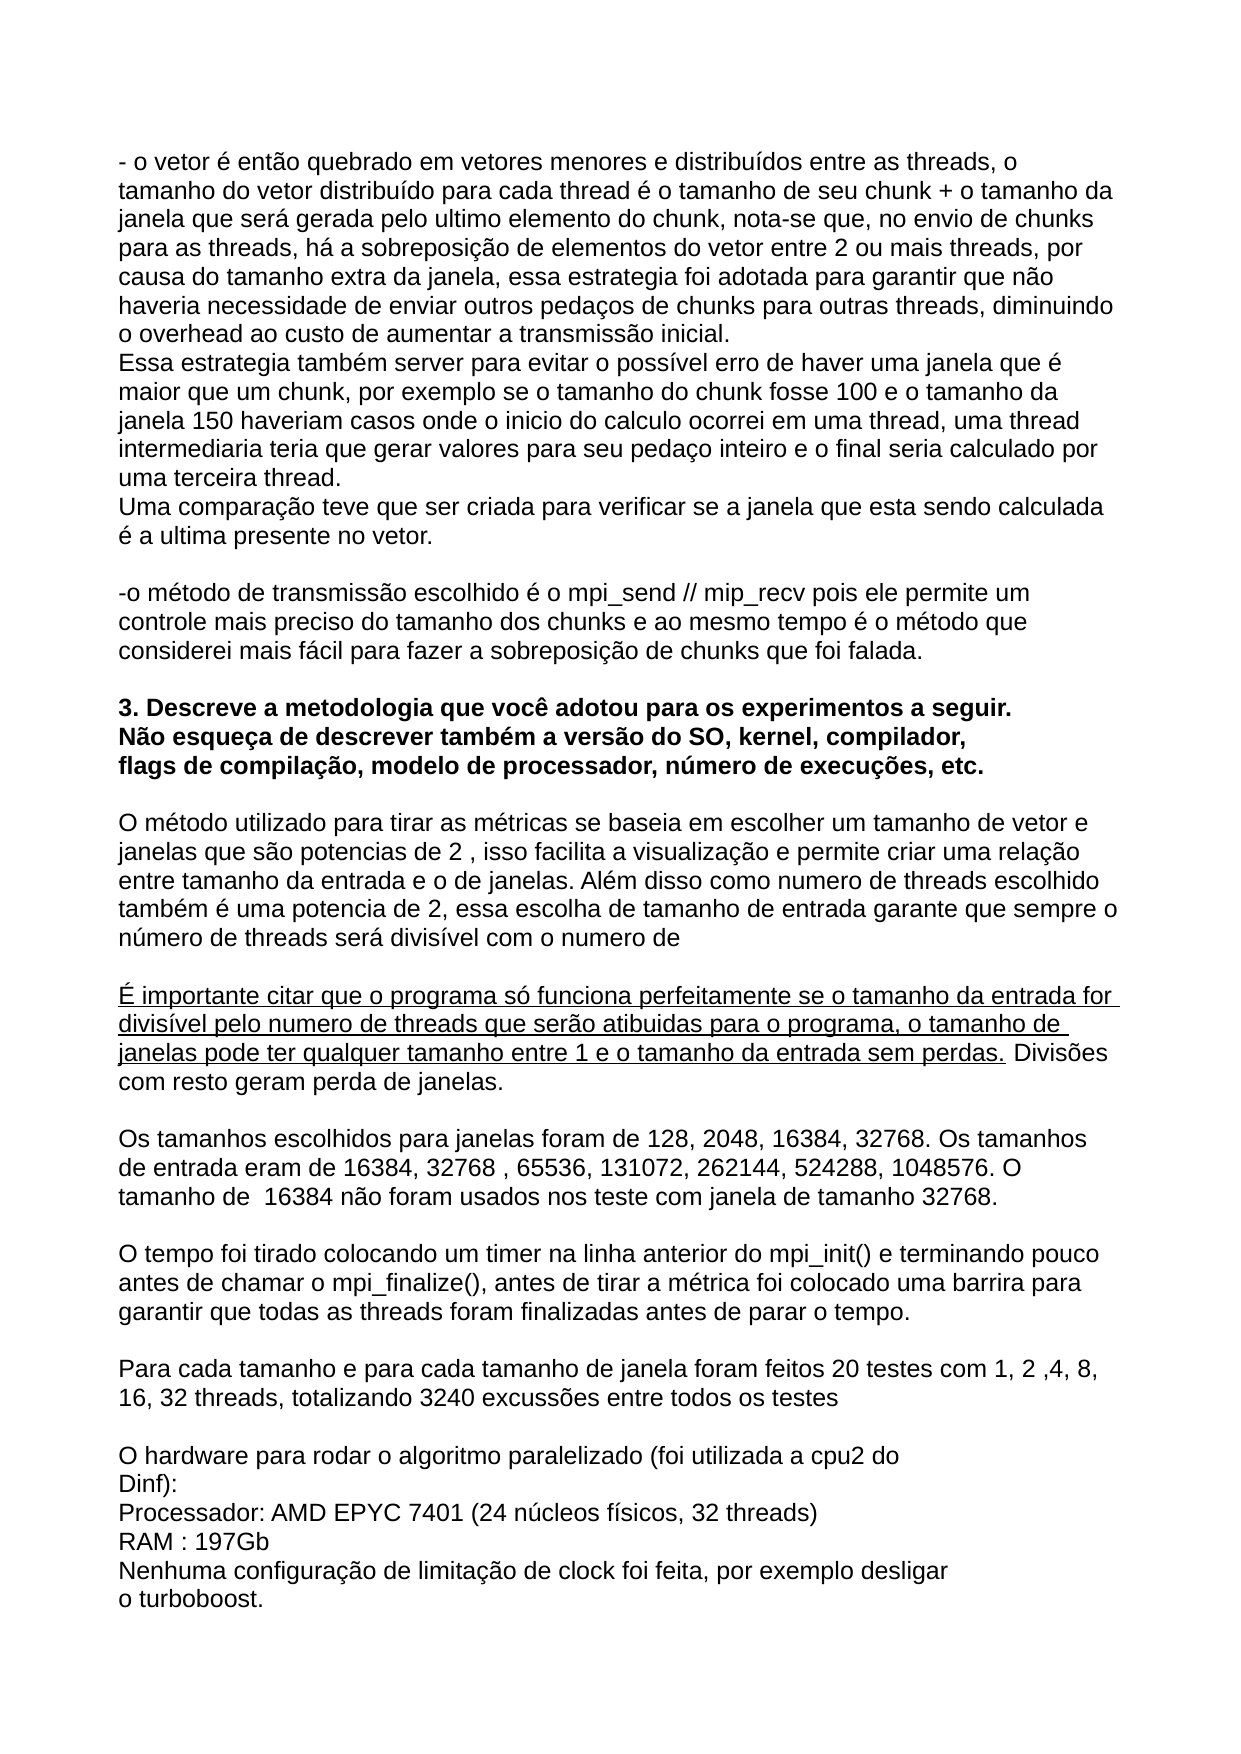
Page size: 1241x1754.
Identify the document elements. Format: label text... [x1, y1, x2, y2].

text Processador: AMD EPYC 7401 (24 núcleos físicos, 32 threads) [118, 1498, 1122, 1527]
text o turboboost. [118, 1584, 1122, 1613]
text Uma comparação teve que ser criada para verificar se a janela que esta sendo calculada é a ultima presente no vetor. [118, 492, 1122, 549]
text É importante citar que o programa só funciona perfeitamente se o tamanho da entrada for divisível pelo numero de threads que serão atibuidas para o programa, o tamanho de janelas pode ter qualquer tamanho entre 1 e o tamanho da entrada sem perdas. Divisões com resto geram perda de janelas. [118, 981, 1122, 1096]
text 3. Descreve a metodologia que você adotou para os experimentos a seguir. [118, 693, 1122, 722]
text Essa estrategia também server para evitar o possível erro de haver uma janela que é maior que um chunk, por exemplo se o tamanho do chunk fosse 100 e o tamanho da janela 150 haveriam casos onde o inicio do calculo ocorrei em uma thread, uma thread intermediaria teria que gerar valores para seu pedaço inteiro e o final seria calculado por uma terceira thread. [118, 348, 1122, 492]
text - o vetor é então quebrado em vetores menores e distribuídos entre as threads, o tamanho do vetor distribuído para cada thread é o tamanho de seu chunk + o tamanho da janela que será gerada pelo ultimo elemento do chunk, nota-se que, no envio de chunks para as threads, há a sobreposição de elementos do vetor entre 2 ou mais threads, por causa do tamanho extra da janela, essa estrategia foi adotada para garantir que não haveria necessidade de enviar outros pedaços de chunks para outras threads, diminuindo o overhead ao custo de aumentar a transmissão inicial. [118, 147, 1122, 348]
text -o método de transmissão escolhido é o mpi_send // mip_recv pois ele permite um controle mais preciso do tamanho dos chunks e ao mesmo tempo é o método que considerei mais fácil para fazer a sobreposição de chunks que foi falada. [118, 578, 1122, 664]
text O método utilizado para tirar as métricas se baseia em escolher um tamanho de vetor e janelas que são potencias de 2 , isso facilita a visualização e permite criar uma relação entre tamanho da entrada e o de janelas. Além disso como numero de threads escolhido também é uma potencia de 2, essa escolha de tamanho de entrada garante que sempre o número de threads será divisível com o numero de [118, 808, 1122, 952]
text O hardware para rodar o algoritmo paralelizado (foi utilizada a cpu2 do [118, 1441, 1122, 1469]
text Não esqueça de descrever também a versão do SO, kernel, compilador, flags de compilação, modelo de processador, número de execuções, etc. [118, 722, 1122, 779]
text Os tamanhos escolhidos para janelas foram de 128, 2048, 16384, 32768. Os tamanhos de entrada eram de 16384, 32768 , 65536, 131072, 262144, 524288, 1048576. O tamanho de 16384 não foram usados nos teste com janela de tamanho 32768. [118, 1124, 1122, 1211]
text O tempo foi tirado colocando um timer na linha anterior do mpi_init() e terminando pouco antes de chamar o mpi_finalize(), antes de tirar a métrica foi colocado uma barrira para garantir que todas as threads foram finalizadas antes de parar o tempo. [118, 1239, 1122, 1326]
text RAM : 197Gb [118, 1527, 1122, 1556]
text Nenhuma configuração de limitação de clock foi feita, por exemplo desligar [118, 1556, 1122, 1584]
text Dinf): [118, 1469, 1122, 1498]
text Para cada tamanho e para cada tamanho de janela foram feitos 20 testes com 1, 2 ,4, 8, 16, 32 threads, totalizando 3240 excussões entre todos os testes [118, 1354, 1122, 1412]
